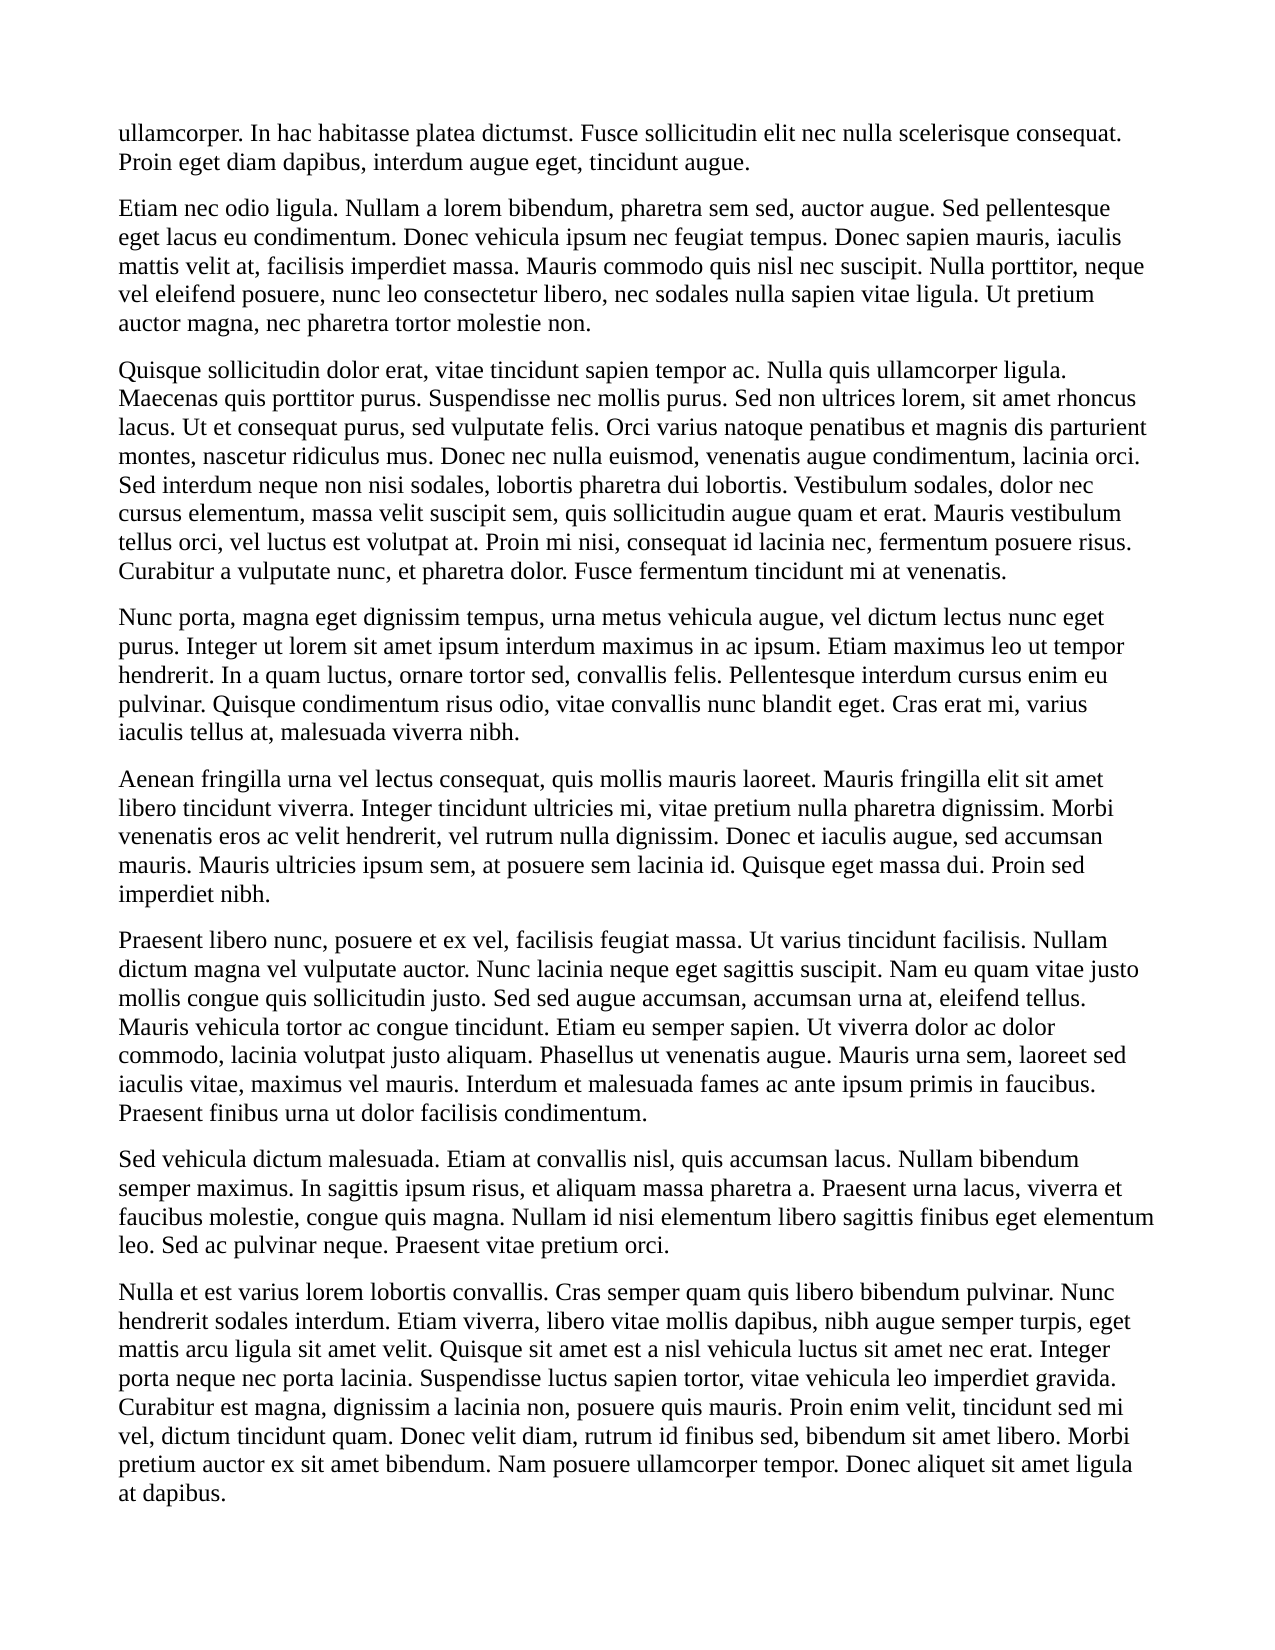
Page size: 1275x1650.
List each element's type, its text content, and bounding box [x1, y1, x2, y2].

text Nulla et est varius lorem lobortis convallis. Cras semper quam quis libero bibendum pulvinar. Nunc hendrerit sodales interdum. Etiam viverra, libero vitae mollis dapibus, nibh augue semper turpis, eget mattis arcu ligula sit amet velit. Quisque sit amet est a nisl vehicula luctus sit amet nec erat. Integer porta neque nec porta lacinia. Suspendisse luctus sapien tortor, vitae vehicula leo imperdiet gravida. Curabitur est magna, dignissim a lacinia non, posuere quis mauris. Proin enim velit, tincidunt sed mi vel, dictum tincidunt quam. Donec velit diam, rutrum id finibus sed, bibendum sit amet libero. Morbi pretium auctor ex sit amet bibendum. Nam posuere ullamcorper tempor. Donec aliquet sit amet ligula at dapibus. [118, 1277, 1157, 1507]
text Praesent libero nunc, posuere et ex vel, facilisis feugiat massa. Ut varius tincidunt facilisis. Nullam dictum magna vel vulputate auctor. Nunc lacinia neque eget sagittis suscipit. Nam eu quam vitae justo mollis congue quis sollicitudin justo. Sed sed augue accumsan, accumsan urna at, eleifend tellus. Mauris vehicula tortor ac congue tincidunt. Etiam eu semper sapien. Ut viverra dolor ac dolor commodo, lacinia volutpat justo aliquam. Phasellus ut venenatis augue. Mauris urna sem, laoreet sed iaculis vitae, maximus vel mauris. Interdum et malesuada fames ac ante ipsum primis in faucibus. Praesent finibus urna ut dolor facilisis condimentum. [118, 925, 1157, 1127]
text Aenean fringilla urna vel lectus consequat, quis mollis mauris laoreet. Mauris fringilla elit sit amet libero tincidunt viverra. Integer tincidunt ultricies mi, vitae pretium nulla pharetra dignissim. Morbi venenatis eros ac velit hendrerit, vel rutrum nulla dignissim. Donec et iaculis augue, sed accumsan mauris. Mauris ultricies ipsum sem, at posuere sem lacinia id. Quisque eget massa dui. Proin sed imperdiet nibh. [118, 764, 1157, 908]
text Sed vehicula dictum malesuada. Etiam at convallis nisl, quis accumsan lacus. Nullam bibendum semper maximus. In sagittis ipsum risus, et aliquam massa pharetra a. Praesent urna lacus, viverra et faucibus molestie, congue quis magna. Nullam id nisi elementum libero sagittis finibus eget elementum leo. Sed ac pulvinar neque. Praesent vitae pretium orci. [118, 1144, 1157, 1259]
text Etiam nec odio ligula. Nullam a lorem bibendum, pharetra sem sed, auctor augue. Sed pellentesque eget lacus eu condimentum. Donec vehicula ipsum nec feugiat tempus. Donec sapien mauris, iaculis mattis velit at, facilisis imperdiet massa. Mauris commodo quis nisl nec suscipit. Nulla porttitor, neque vel eleifend posuere, nunc leo consectetur libero, nec sodales nulla sapien vitae ligula. Ut pretium auctor magna, nec pharetra tortor molestie non. [118, 193, 1157, 337]
text ullamcorper. In hac habitasse platea dictumst. Fusce sollicitudin elit nec nulla scelerisque consequat. Proin eget diam dapibus, interdum augue eget, tincidunt augue. [118, 118, 1157, 176]
text Quisque sollicitudin dolor erat, vitae tincidunt sapien tempor ac. Nulla quis ullamcorper ligula. Maecenas quis porttitor purus. Suspendisse nec mollis purus. Sed non ultrices lorem, sit amet rhoncus lacus. Ut et consequat purus, sed vulputate felis. Orci varius natoque penatibus et magnis dis parturient montes, nascetur ridiculus mus. Donec nec nulla euismod, venenatis augue condimentum, lacinia orci. Sed interdum neque non nisi sodales, lobortis pharetra dui lobortis. Vestibulum sodales, dolor nec cursus elementum, massa velit suscipit sem, quis sollicitudin augue quam et erat. Mauris vestibulum tellus orci, vel luctus est volutpat at. Proin mi nisi, consequat id lacinia nec, fermentum posuere risus. Curabitur a vulputate nunc, et pharetra dolor. Fusce fermentum tincidunt mi at venenatis. [118, 355, 1157, 585]
text Nunc porta, magna eget dignissim tempus, urna metus vehicula augue, vel dictum lectus nunc eget purus. Integer ut lorem sit amet ipsum interdum maximus in ac ipsum. Etiam maximus leo ut tempor hendrerit. In a quam luctus, ornare tortor sed, convallis felis. Pellentesque interdum cursus enim eu pulvinar. Quisque condimentum risus odio, vitae convallis nunc blandit eget. Cras erat mi, varius iaculis tellus at, malesuada viverra nibh. [118, 602, 1157, 746]
